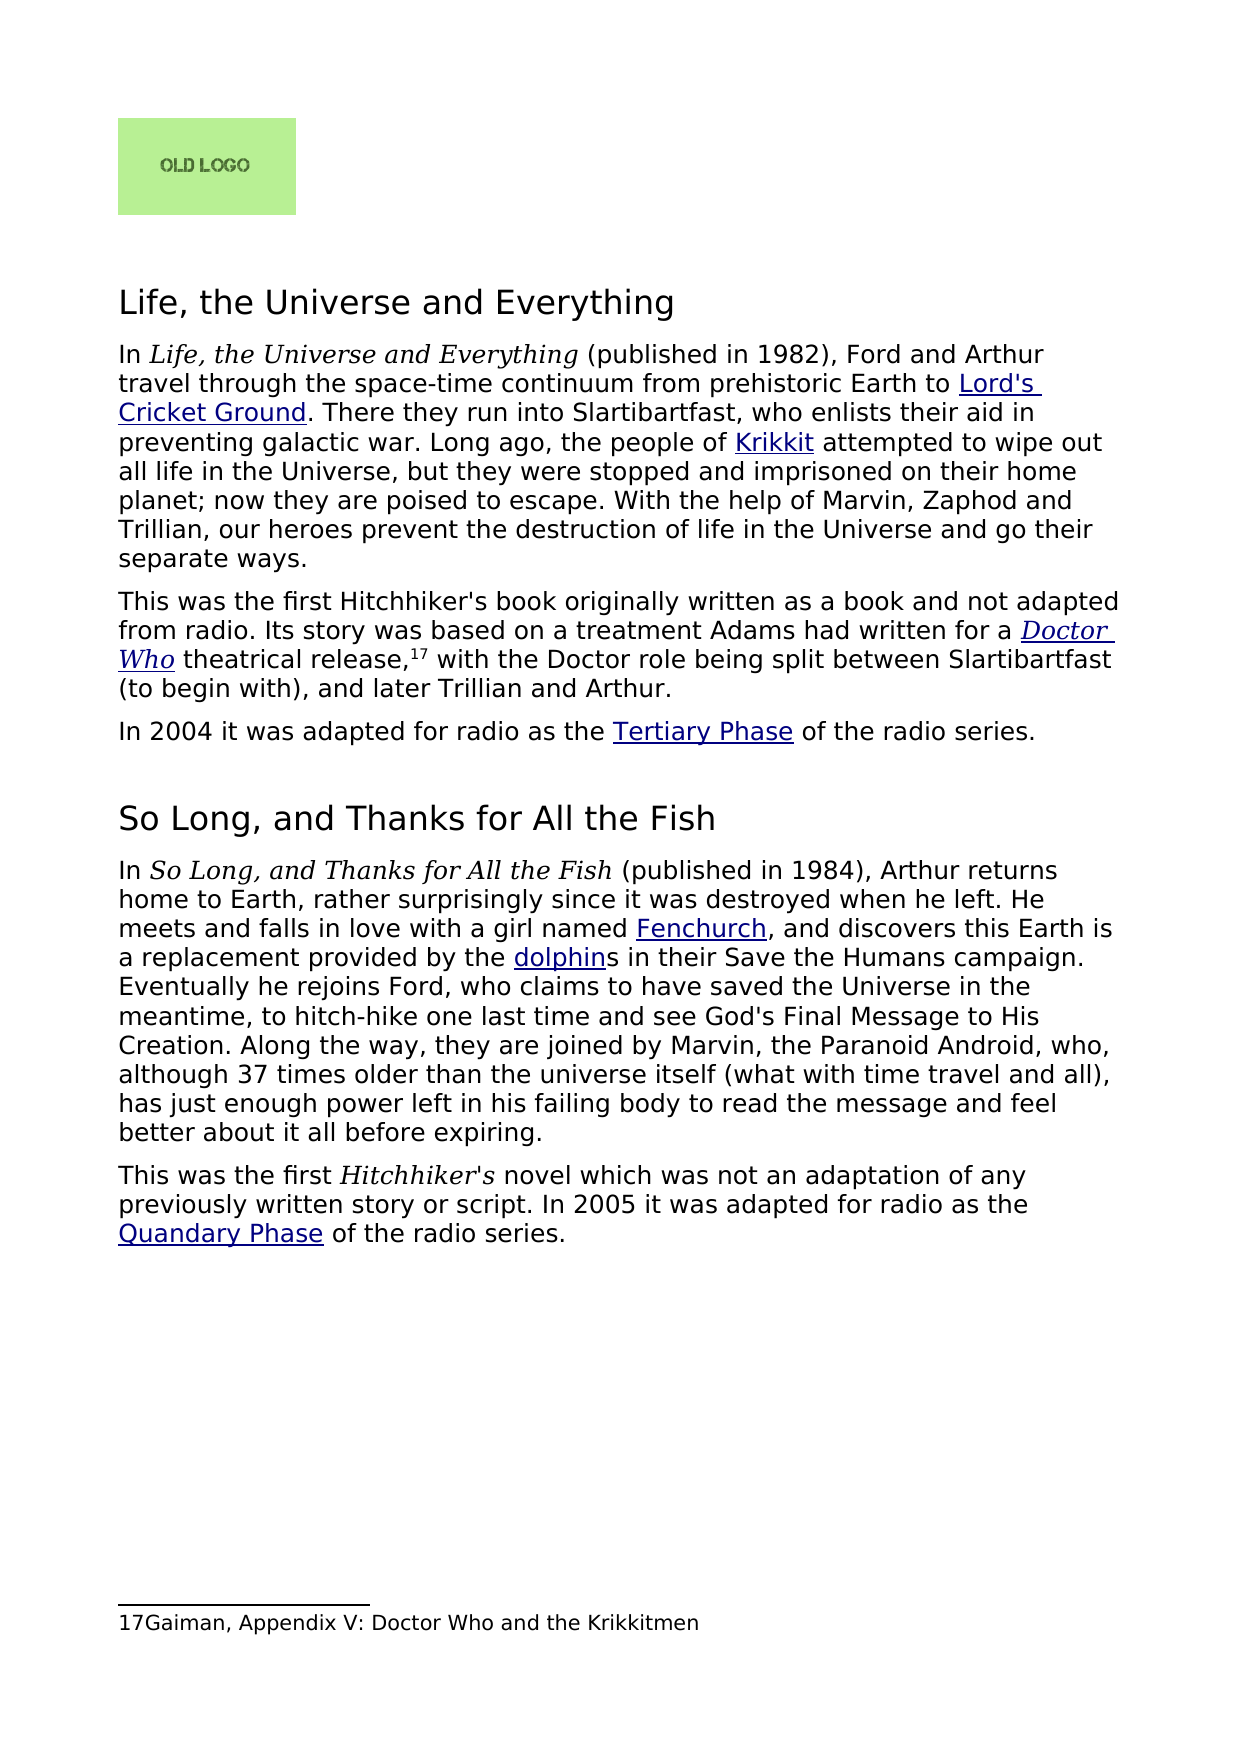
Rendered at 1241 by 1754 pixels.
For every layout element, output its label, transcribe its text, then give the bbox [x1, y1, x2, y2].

text In So Long, and Thanks for All the Fish (published in 1984), Arthur returns home to Earth, rather surprisingly since it was destroyed when he left. He meets and falls in love with a girl named Fenchurch, and discovers this Earth is a replacement provided by the dolphins in their Save the Humans campaign. Eventually he rejoins Ford, who claims to have saved the Universe in the meantime, to hitch-hike one last time and see God's Final Message to His Creation. Along the way, they are joined by Marvin, the Paranoid Android, who, although 37 times older than the universe itself (what with time travel and all), has just enough power left in his failing body to read the message and feel better about it all before expiring. [118, 856, 1122, 1148]
subtitle So Long, and Thanks for All the Fish [118, 799, 1122, 838]
text Gaiman, Appendix V: Doctor Who and the Krikkitmen [118, 1611, 1122, 1636]
picture [118, 118, 296, 215]
subtitle Life, the Universe and Everything [118, 283, 1122, 322]
text In 2004 it was adapted for radio as the Tertiary Phase of the radio series. [118, 717, 1122, 747]
text This was the first Hitchhiker's book originally written as a book and not adapted from radio. Its story was based on a treatment Adams had written for a Doctor Who theatrical release, with the Doctor role being split between Slartibartfast (to begin with), and later Trillian and Arthur. [118, 587, 1122, 704]
text In Life, the Universe and Everything (published in 1982), Ford and Arthur travel through the space-time continuum from prehistoric Earth to Lord's Cricket Ground. There they run into Slartibartfast, who enlists their aid in preventing galactic war. Long ago, the people of Krikkit attempted to wipe out all life in the Universe, but they were stopped and imprisoned on their home planet; now they are poised to escape. With the help of Marvin, Zaphod and Trillian, our heroes prevent the destruction of life in the Universe and go their separate ways. [118, 340, 1122, 574]
text This was the first Hitchhiker's novel which was not an adaptation of any previously written story or script. In 2005 it was adapted for radio as the Quandary Phase of the radio series. [118, 1161, 1122, 1249]
